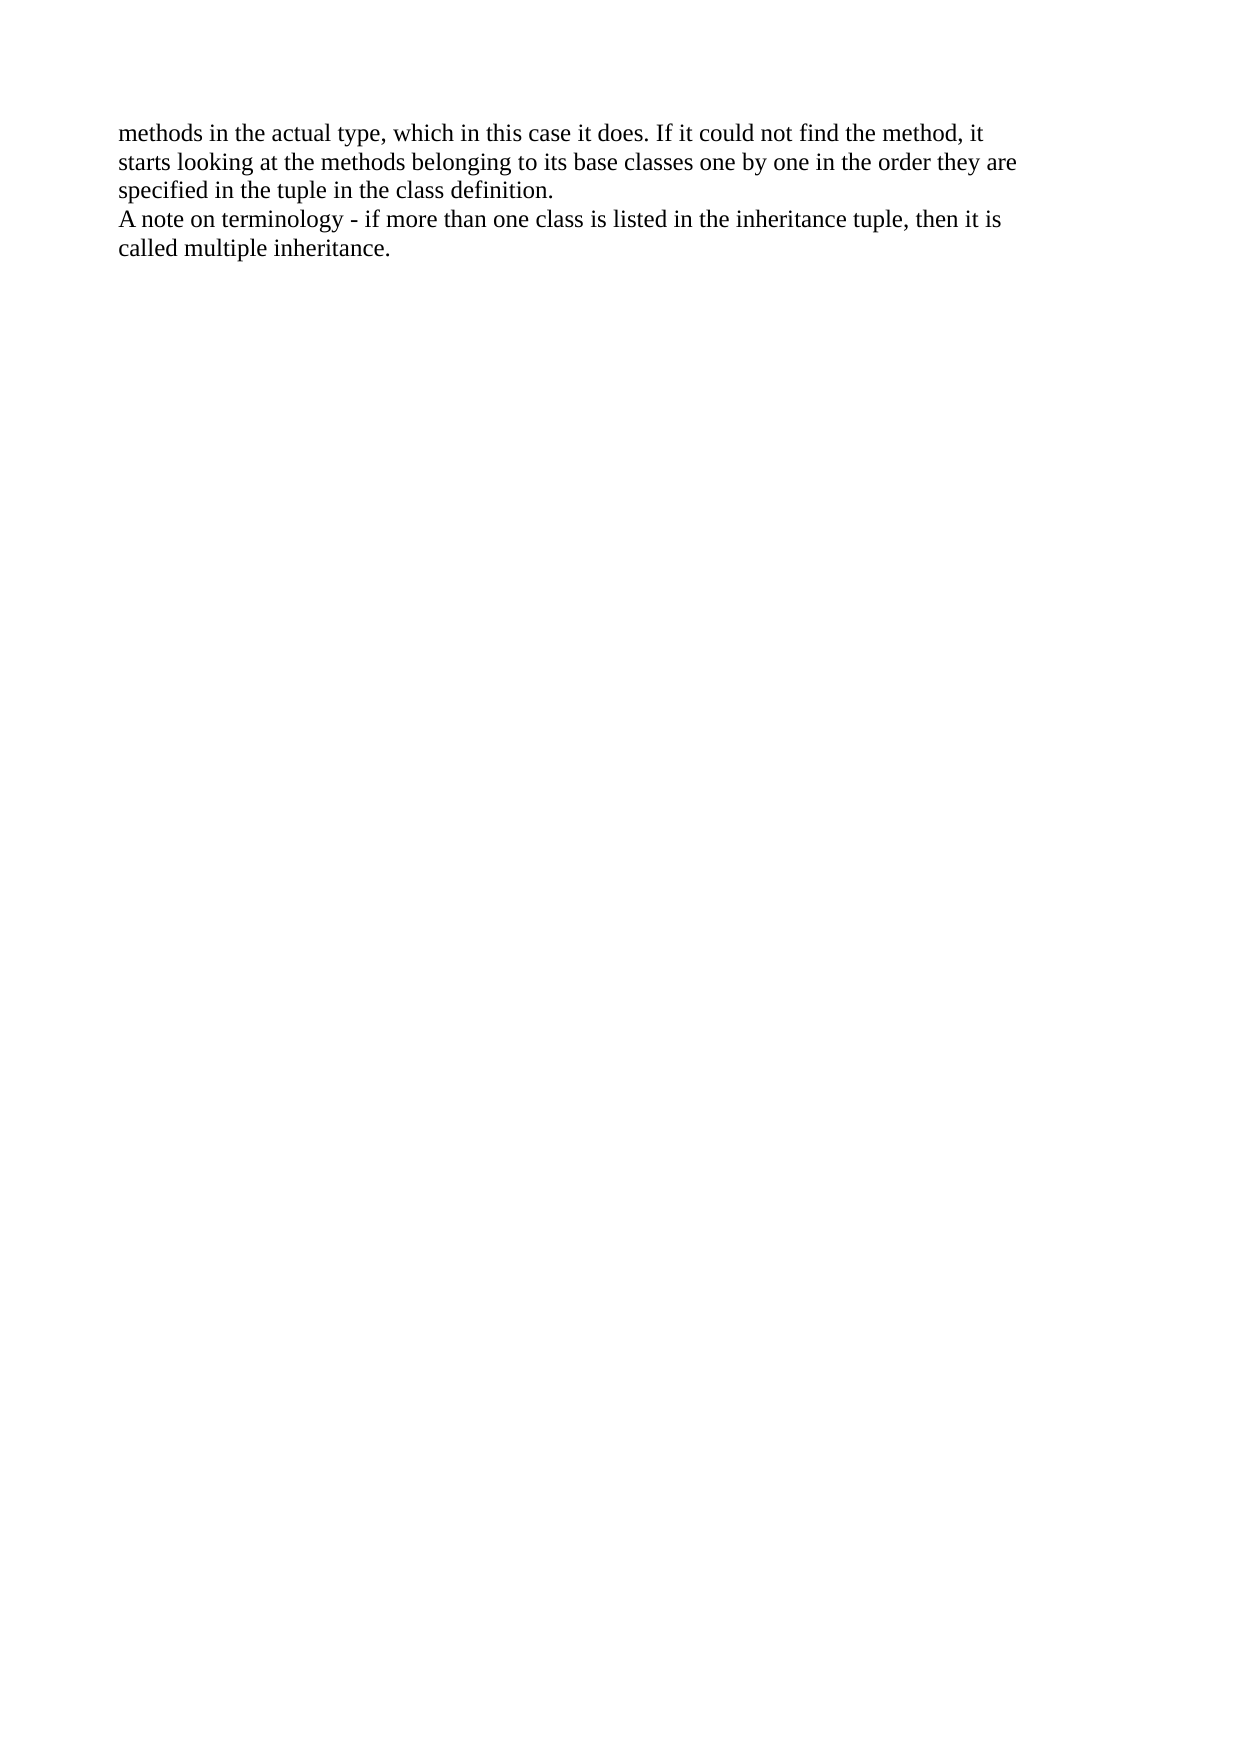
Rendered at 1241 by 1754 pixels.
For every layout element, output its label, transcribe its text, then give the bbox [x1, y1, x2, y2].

text methods in the actual type, which in this case it does. If it could not find the method, it [118, 118, 1122, 147]
text starts looking at the methods belonging to its base classes one by one in the order they are [118, 147, 1122, 176]
text called multiple inheritance. [118, 233, 1122, 262]
text A note on terminology - if more than one class is listed in the inheritance tuple, then it is [118, 204, 1122, 233]
text specified in the tuple in the class definition. [118, 176, 1122, 204]
